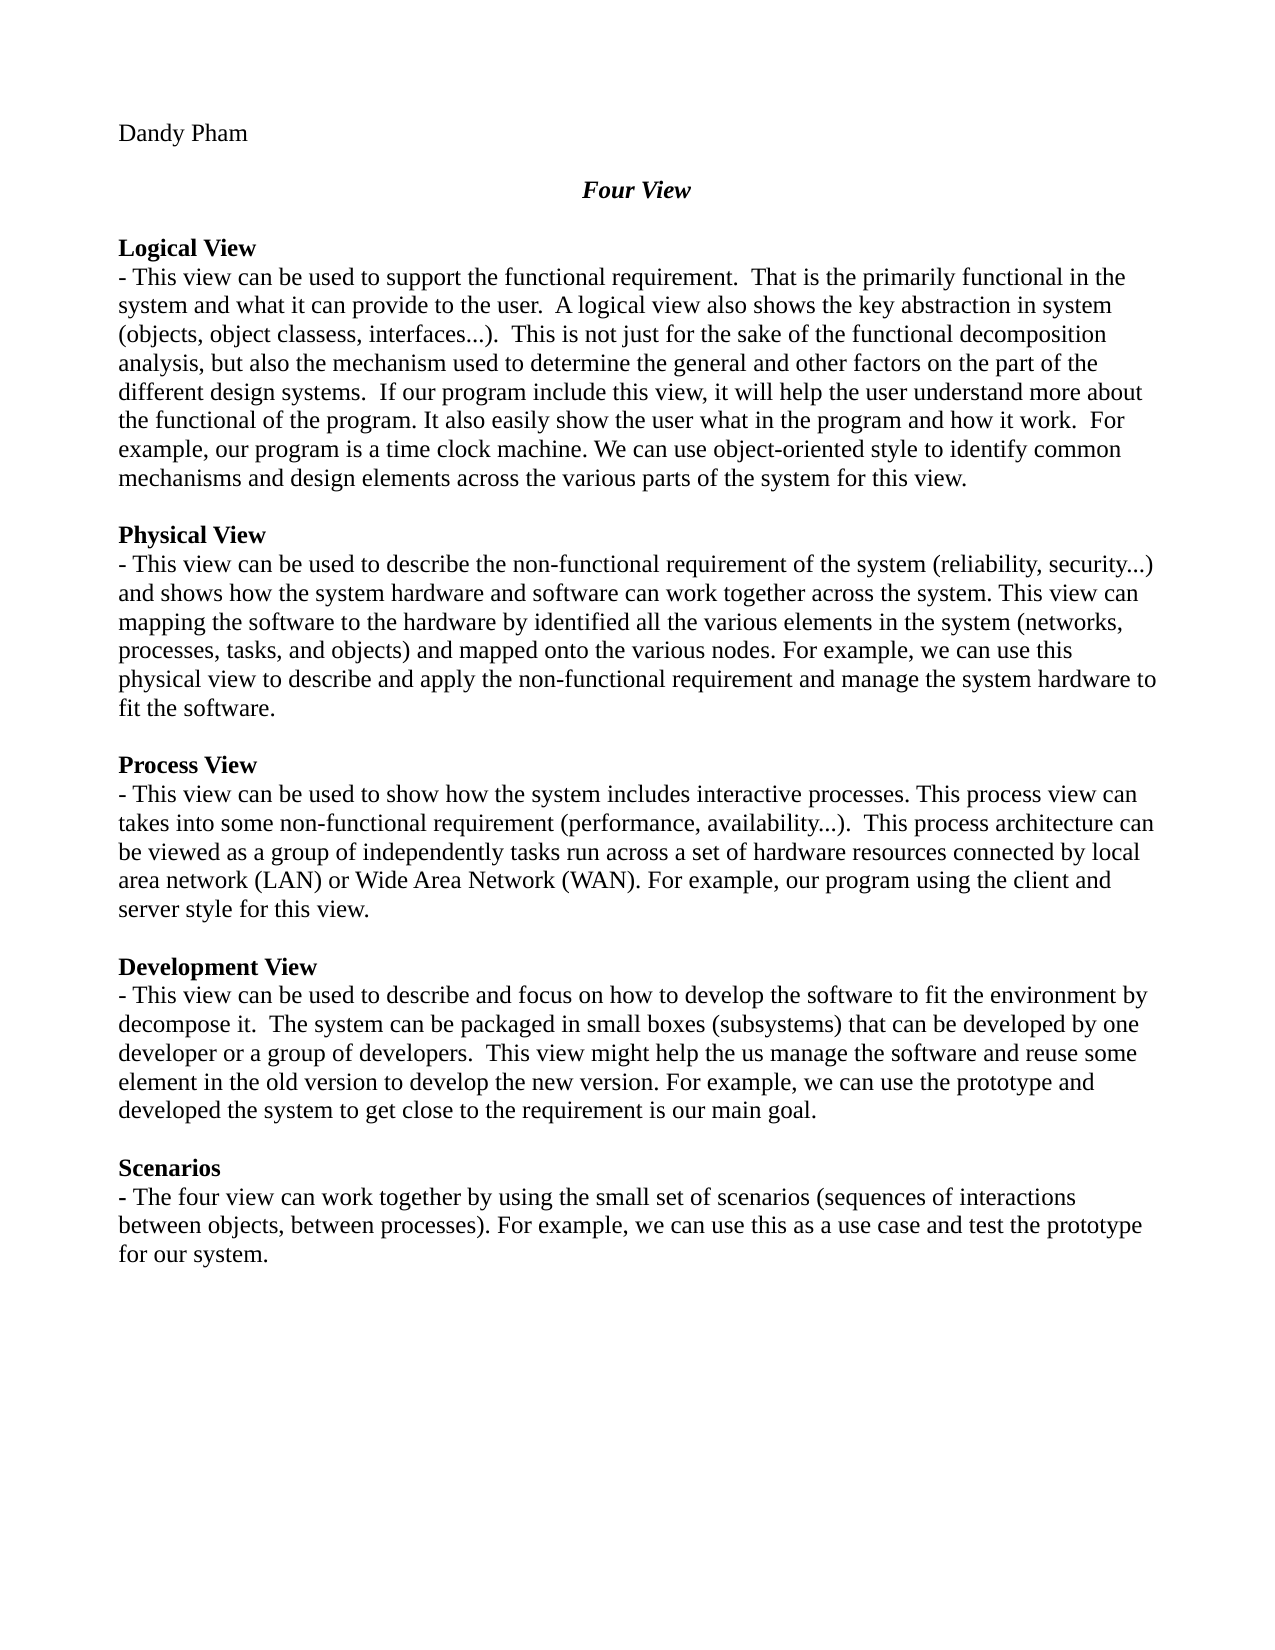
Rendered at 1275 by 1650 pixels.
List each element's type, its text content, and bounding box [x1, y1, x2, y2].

text - The four view can work together by using the small set of scenarios (sequences of interactions between objects, between processes). For example, we can use this as a use case and test the prototype for our system. [118, 1182, 1157, 1268]
text - This view can be used to describe the non-functional requirement of the system (reliability, security...) and shows how the system hardware and software can work together across the system. This view can mapping the software to the hardware by identified all the various elements in the system (networks, processes, tasks, and objects) and mapped onto the various nodes. For example, we can use this physical view to describe and apply the non-functional requirement and manage the system hardware to fit the software. [118, 549, 1157, 722]
text Dandy Pham [118, 118, 1157, 147]
text Physical View [118, 521, 1157, 549]
text Logical View [118, 233, 1157, 262]
text - This view can be used to describe and focus on how to develop the software to fit the environment by decompose it. The system can be packaged in small boxes (subsystems) that can be developed by one developer or a group of developers. This view might help the us manage the software and reuse some element in the old version to develop the new version. For example, we can use the prototype and developed the system to get close to the requirement is our main goal. [118, 981, 1157, 1124]
text Four View [118, 176, 1157, 204]
text Process View [118, 751, 1157, 779]
text Development View [118, 952, 1157, 981]
text Scenarios [118, 1153, 1157, 1182]
text - This view can be used to support the functional requirement. That is the primarily functional in the system and what it can provide to the user. A logical view also shows the key abstraction in system (objects, object classess, interfaces...). This is not just for the sake of the functional decomposition analysis, but also the mechanism used to determine the general and other factors on the part of the different design systems. If our program include this view, it will help the user understand more about the functional of the program. It also easily show the user what in the program and how it work. For example, our program is a time clock machine. We can use object-oriented style to identify common mechanisms and design elements across the various parts of the system for this view. [118, 262, 1157, 492]
text - This view can be used to show how the system includes interactive processes. This process view can takes into some non-functional requirement (performance, availability...). This process architecture can be viewed as a group of independently tasks run across a set of hardware resources connected by local area network (LAN) or Wide Area Network (WAN). For example, our program using the client and server style for this view. [118, 779, 1157, 923]
